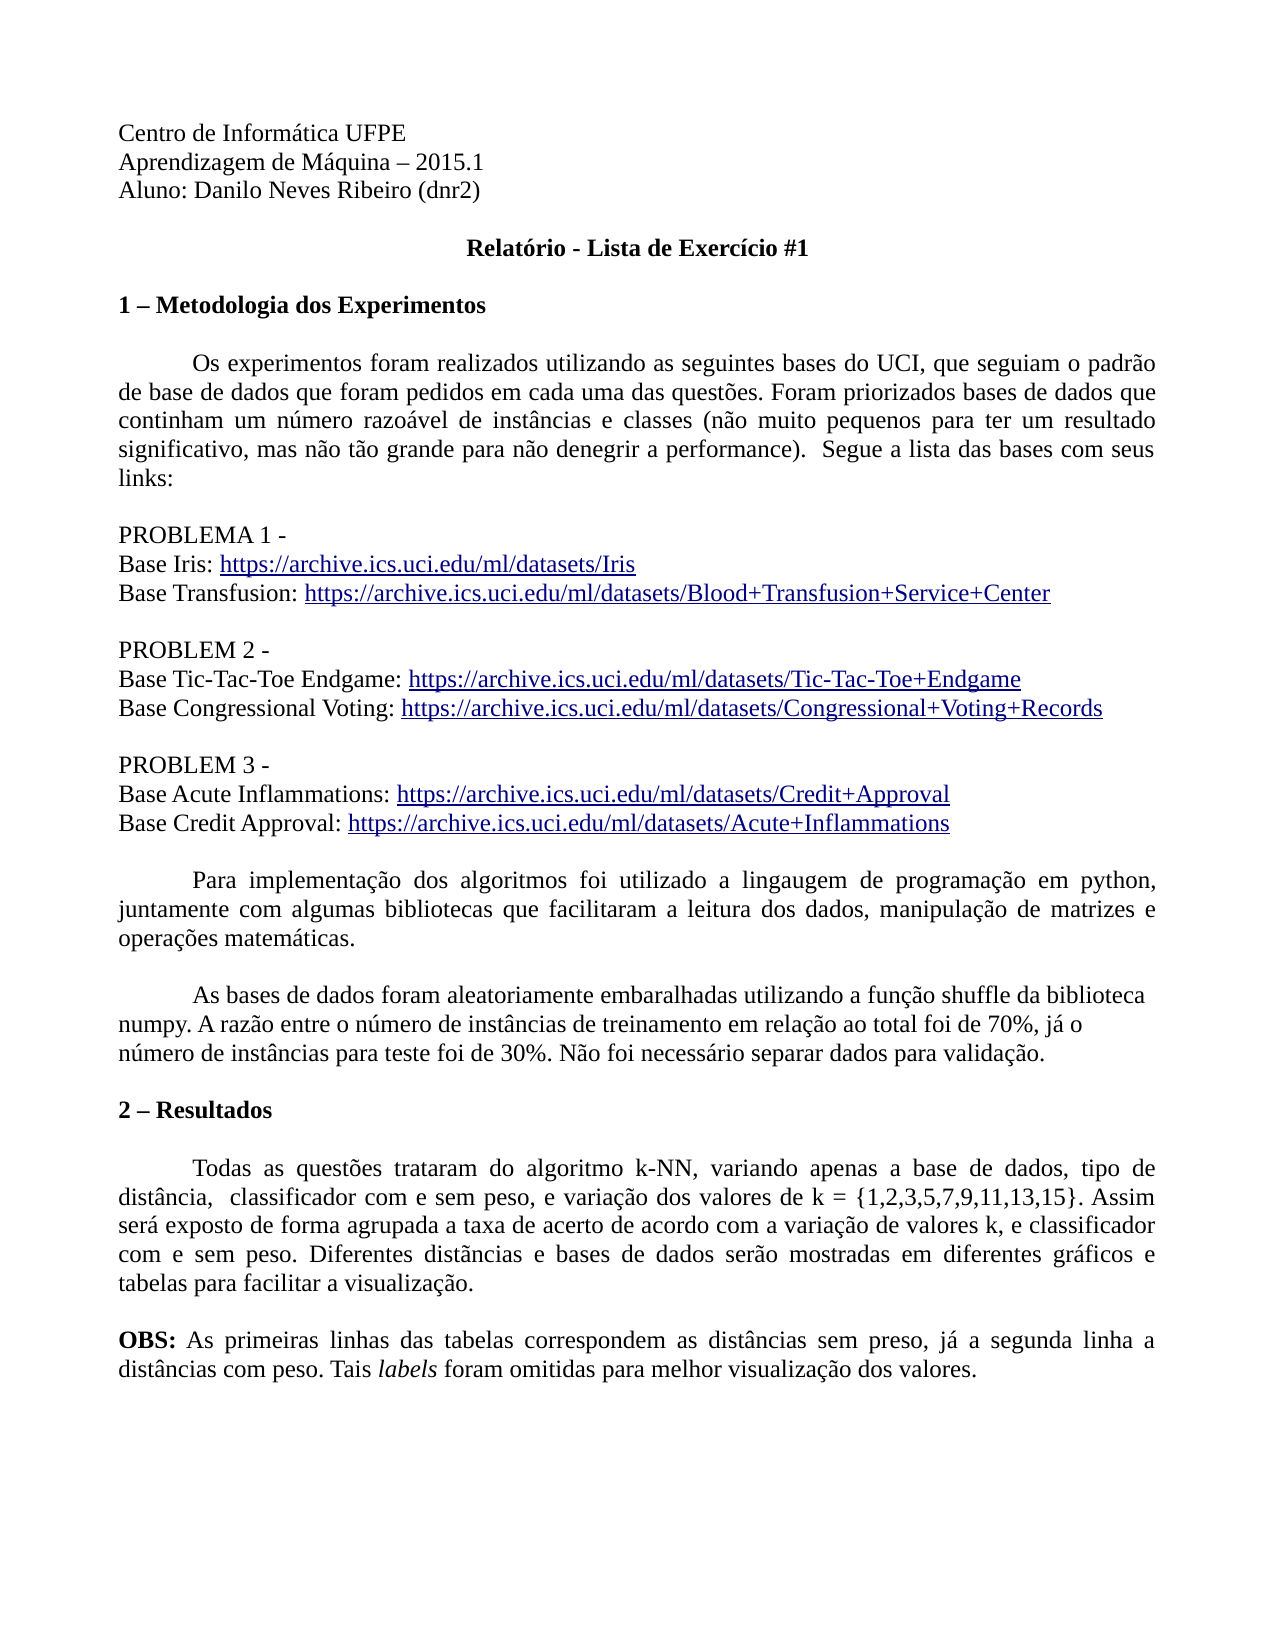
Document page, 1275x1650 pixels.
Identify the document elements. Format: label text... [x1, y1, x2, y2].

text As bases de dados foram aleatoriamente embaralhadas utilizando a função shuffle da biblioteca numpy. A razão entre o número de instâncias de treinamento em relação ao total foi de 70%, já o número de instâncias para teste foi de 30%. Não foi necessário separar dados para validação. [118, 981, 1157, 1067]
text Base Congressional Voting: https://archive.ics.uci.edu/ml/datasets/Congressional+Voting+Records [118, 693, 1157, 722]
text OBS: As primeiras linhas das tabelas correspondem as distâncias sem preso, já a segunda linha a distâncias com peso. Tais labels foram omitidas para melhor visualização dos valores. [118, 1326, 1157, 1383]
text Base Iris: https://archive.ics.uci.edu/ml/datasets/Iris [118, 549, 1157, 578]
text Aluno: Danilo Neves Ribeiro (dnr2) [118, 176, 1157, 204]
text Centro de Informática UFPE [118, 118, 1157, 147]
text Os experimentos foram realizados utilizando as seguintes bases do UCI, que seguiam o padrão de base de dados que foram pedidos em cada uma das questões. Foram priorizados bases de dados que continham um número razoável de instâncias e classes (não muito pequenos para ter um resultado significativo, mas não tão grande para não denegrir a performance). Segue a lista das bases com seus links: [118, 348, 1157, 492]
text Base Tic-Tac-Toe Endgame: https://archive.ics.uci.edu/ml/datasets/Tic-Tac-Toe+Endgame [118, 664, 1157, 693]
text Para implementação dos algoritmos foi utilizado a lingaugem de programação em python, juntamente com algumas bibliotecas que facilitaram a leitura dos dados, manipulação de matrizes e operações matemáticas. [118, 866, 1157, 952]
text 2 – Resultados [118, 1096, 1157, 1124]
text 1 – Metodologia dos Experimentos [118, 291, 1157, 319]
text Relatório - Lista de Exercício #1 [118, 233, 1157, 262]
text PROBLEMA 1 - [118, 521, 1157, 549]
text Base Transfusion: https://archive.ics.uci.edu/ml/datasets/Blood+Transfusion+Service+Center [118, 578, 1157, 607]
text Todas as questões trataram do algoritmo k-NN, variando apenas a base de dados, tipo de distância, classificador com e sem peso, e variação dos valores de k = {1,2,3,5,7,9,11,13,15}. Assim será exposto de forma agrupada a taxa de acerto de acordo com a variação de valores k, e classificador com e sem peso. Diferentes distãncias e bases de dados serão mostradas em diferentes gráficos e tabelas para facilitar a visualização. [118, 1153, 1157, 1297]
text PROBLEM 3 - [118, 751, 1157, 779]
text Aprendizagem de Máquina – 2015.1 [118, 147, 1157, 176]
text PROBLEM 2 - [118, 636, 1157, 664]
text Base Acute Inflammations: https://archive.ics.uci.edu/ml/datasets/Credit+Approval [118, 779, 1157, 808]
text Base Credit Approval: https://archive.ics.uci.edu/ml/datasets/Acute+Inflammations [118, 808, 1157, 837]
